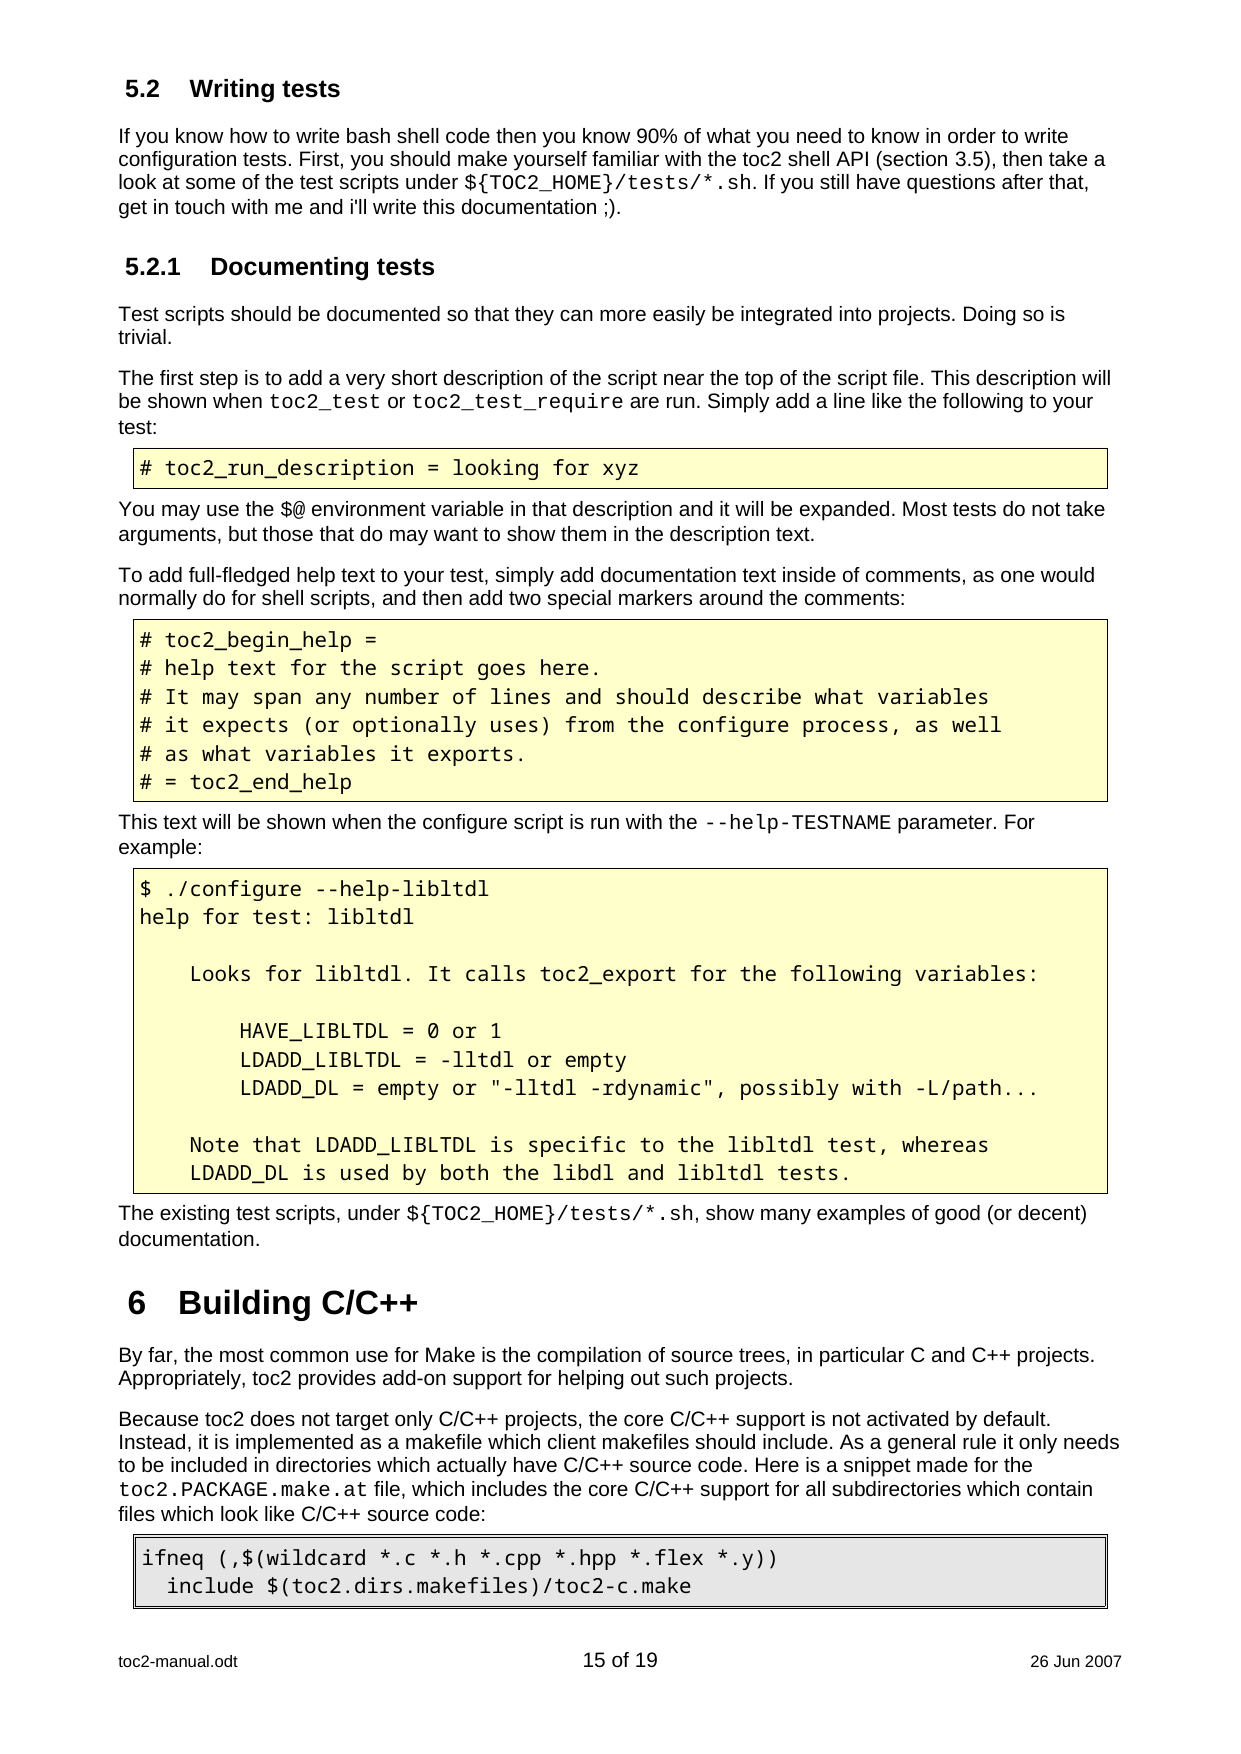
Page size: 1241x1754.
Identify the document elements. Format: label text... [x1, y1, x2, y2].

text Note that LDADD_LIBLTDL is specific to the libltdl test, whereas [134, 1124, 1107, 1152]
text Test scripts should be documented so that they can more easily be integrated into projects. Doing so is trivial. [118, 302, 1122, 349]
text You may use the $@ environment variable in that description and it will be expanded. Most tests do not take arguments, but those that do may want to show them in the description text. [118, 497, 1122, 545]
text LDADD_DL is used by both the libdl and libltdl tests. [134, 1152, 1107, 1193]
text # as what variables it exports. [134, 732, 1107, 761]
text The first step is to add a very short description of the script near the top of the script file. This description will be shown when toc2_test or toc2_test_require are run. Simply add a line like the following to your test: [118, 367, 1122, 438]
text If you know how to write bash shell code then you know 90% of what you need to know in order to write configuration tests. First, you should make yourself familiar with the toc2 shell API (section 3.5), then take a look at some of the test scripts under ${TOC2_HOME}/tests/*.sh. If you still have questions after that, get in touch with me and i'll write this documentation ;). [118, 124, 1122, 219]
text Because toc2 does not target only C/C++ projects, the core C/C++ support is not activated by default. Instead, it is implemented as a makefile which client makefiles should include. As a general rule it only needs to be included in directories which actually have C/C++ source code. Here is a snippet made for the toc2.PACKAGE.make.at file, which includes the core C/C++ support for all subdirectories which contain files which look like C/C++ source code: [118, 1408, 1122, 1526]
text help for test: libltdl [134, 896, 1107, 925]
text This text will be shown when the configure script is run with the --help-TESTNAME parameter. For example: [118, 811, 1122, 859]
text include $(toc2.dirs.makefiles)/toc2-c.make [136, 1563, 1105, 1606]
subtitle Building C/C++ [118, 1284, 1122, 1322]
text # = toc2_end_help [134, 761, 1107, 801]
text To add full-fledged help text to your test, simply add documentation text inside of comments, as one would normally do for shell scripts, and then add two special markers around the comments: [118, 563, 1122, 610]
text LDADD_DL = empty or "-lltdl -rdynamic", possibly with -L/path... [134, 1067, 1107, 1095]
text Looks for libltdl. It calls toc2_export for the following variables: [134, 953, 1107, 982]
text $ ./configure --help-libltdl [134, 869, 1107, 896]
text # help text for the script goes here. [134, 647, 1107, 676]
subtitle Documenting tests [118, 253, 1122, 281]
text ifneq (,$(wildcard *.c *.h *.cpp *.hpp *.flex *.y)) [136, 1538, 1105, 1563]
text # it expects (or optionally uses) from the configure process, as well [134, 704, 1107, 732]
text # toc2_begin_help = [134, 620, 1107, 647]
subtitle Writing tests [118, 75, 1122, 103]
text HAVE_LIBLTDL = 0 or 1 [134, 1010, 1107, 1038]
text The existing test scripts, under ${TOC2_HOME}/tests/*.sh, show many examples of good (or decent) documentation. [118, 1202, 1122, 1250]
text # It may span any number of lines and should describe what variables [134, 676, 1107, 704]
text By far, the most common use for Make is the compilation of source trees, in particular C and C++ projects. Appropriately, toc2 provides add-on support for helping out such projects. [118, 1343, 1122, 1390]
text # toc2_run_description = looking for xyz [134, 449, 1107, 488]
text LDADD_LIBLTDL = -lltdl or empty [134, 1038, 1107, 1067]
